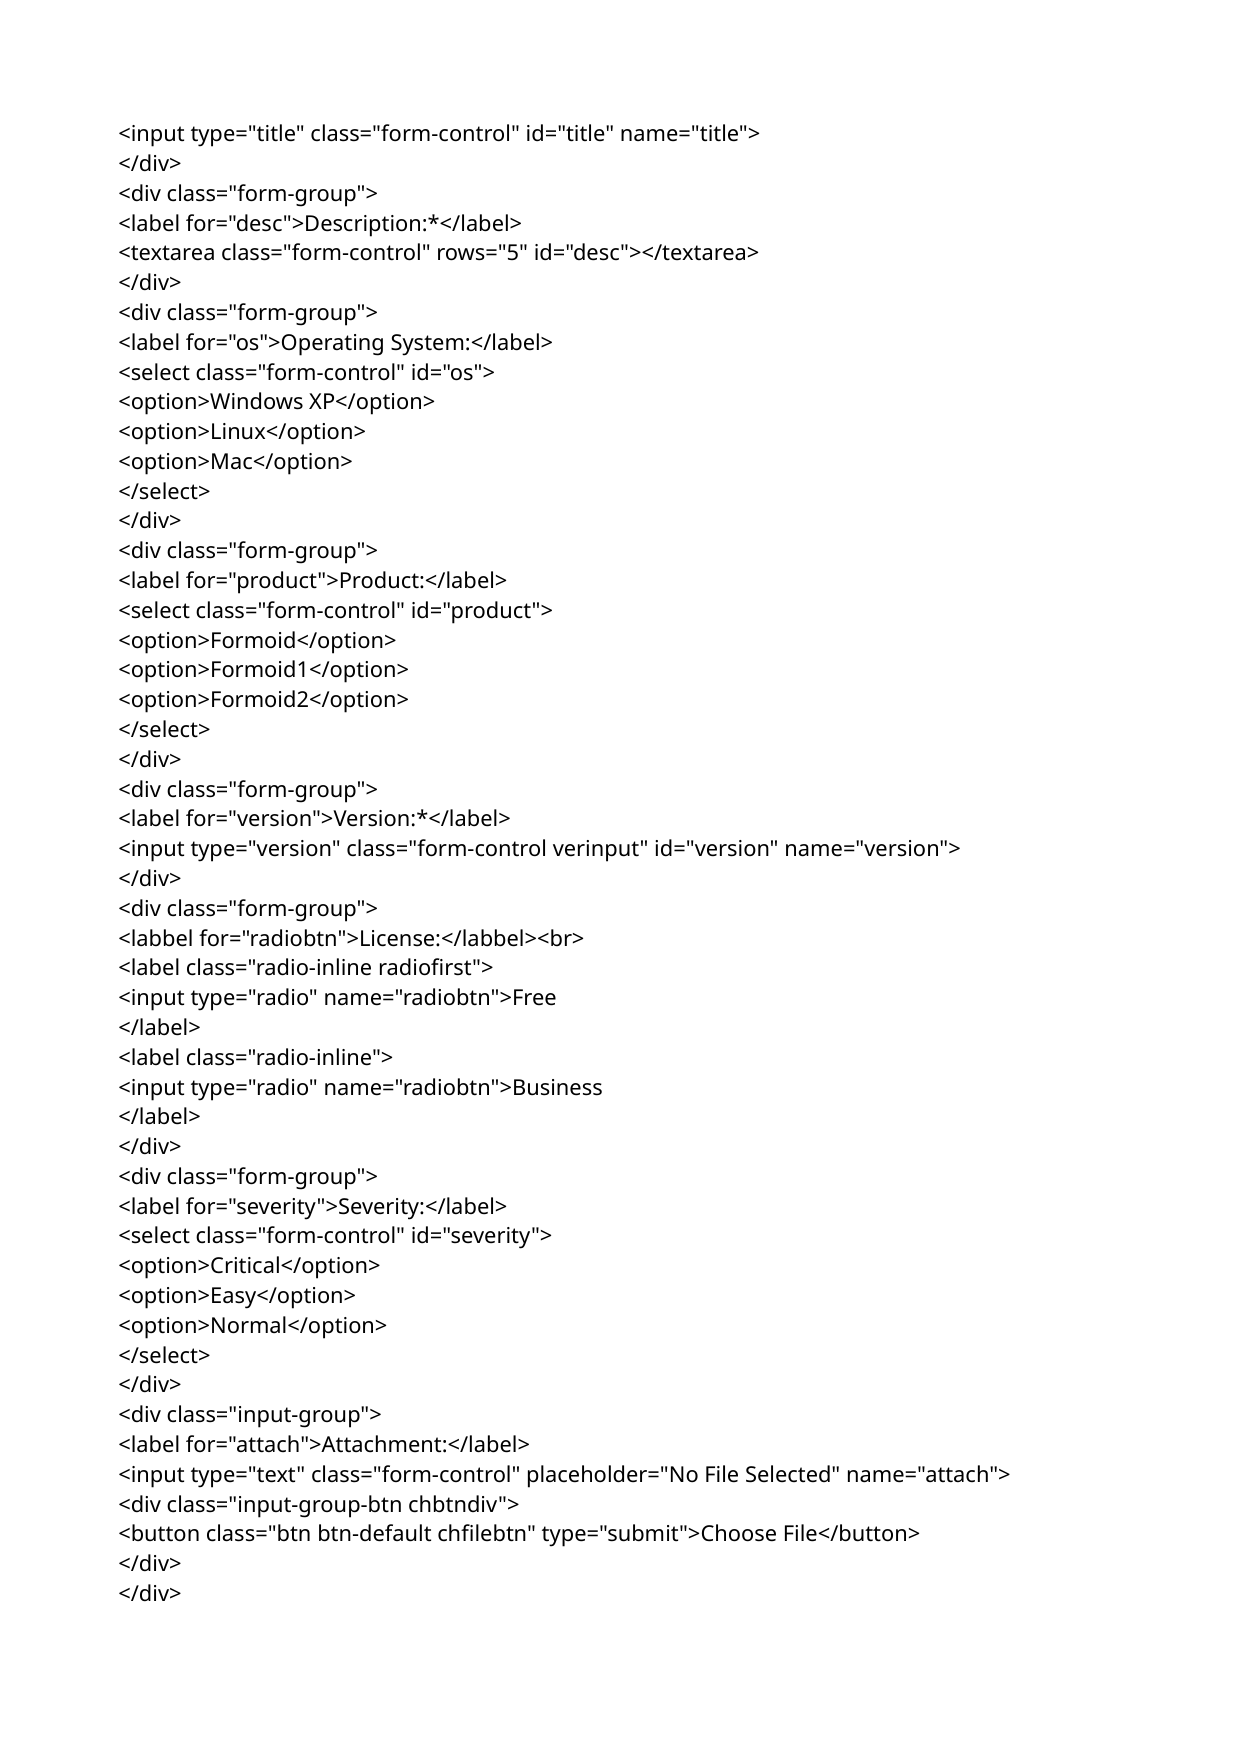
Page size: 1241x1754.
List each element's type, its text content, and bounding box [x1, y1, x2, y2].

text </div> [118, 1369, 1122, 1399]
text </div> [118, 267, 1122, 297]
text <option>Formoid</option> [118, 624, 1122, 654]
text <input type="version" class="form-control verinput" id="version" name="version"> [118, 833, 1122, 863]
text <label class="radio-inline radiofirst"> [118, 952, 1122, 982]
text </label> [118, 1101, 1122, 1131]
text <option>Critical</option> [118, 1250, 1122, 1280]
text <option>Normal</option> [118, 1310, 1122, 1339]
text <div class="form-group"> [118, 178, 1122, 207]
text <div class="form-group"> [118, 297, 1122, 327]
text <label for="attach">Attachment:</label> [118, 1429, 1122, 1459]
text </label> [118, 1012, 1122, 1042]
text <div class="input-group-btn chbtndiv"> [118, 1488, 1122, 1518]
text <textarea class="form-control" rows="5" id="desc"></textarea> [118, 237, 1122, 267]
text <div class="form-group"> [118, 893, 1122, 922]
text <select class="form-control" id="severity"> [118, 1220, 1122, 1250]
text <option>Formoid1</option> [118, 654, 1122, 684]
text </div> [118, 1548, 1122, 1578]
text <select class="form-control" id="os"> [118, 356, 1122, 386]
text <div class="form-group"> [118, 535, 1122, 565]
text <option>Formoid2</option> [118, 684, 1122, 714]
text <input type="text" class="form-control" placeholder="No File Selected" name="attach"> [118, 1459, 1122, 1488]
text </div> [118, 148, 1122, 178]
text <label for="version">Version:*</label> [118, 803, 1122, 833]
text <option>Easy</option> [118, 1280, 1122, 1310]
text <option>Windows XP</option> [118, 386, 1122, 416]
text <labbel for="radiobtn">License:</labbel><br> [118, 922, 1122, 952]
text </div> [118, 744, 1122, 773]
text <select class="form-control" id="product"> [118, 595, 1122, 624]
text </div> [118, 1131, 1122, 1161]
text </div> [118, 1578, 1122, 1608]
text <div class="form-group"> [118, 1161, 1122, 1191]
text <input type="radio" name="radiobtn">Business [118, 1071, 1122, 1101]
text <label for="severity">Severity:</label> [118, 1191, 1122, 1220]
text <label for="os">Operating System:</label> [118, 327, 1122, 356]
text <label for="desc">Description:*</label> [118, 207, 1122, 237]
text <input type="title" class="form-control" id="title" name="title"> [118, 118, 1122, 148]
text </div> [118, 863, 1122, 893]
text <button class="btn btn-default chfilebtn" type="submit">Choose File</button> [118, 1518, 1122, 1548]
text <label for="product">Product:</label> [118, 565, 1122, 595]
text <option>Mac</option> [118, 446, 1122, 476]
text <div class="form-group"> [118, 773, 1122, 803]
text <label class="radio-inline"> [118, 1042, 1122, 1071]
text <option>Linux</option> [118, 416, 1122, 446]
text </select> [118, 476, 1122, 505]
text </select> [118, 1339, 1122, 1369]
text </select> [118, 714, 1122, 744]
text <div class="input-group"> [118, 1399, 1122, 1429]
text </div> [118, 505, 1122, 535]
text <input type="radio" name="radiobtn">Free [118, 982, 1122, 1012]
